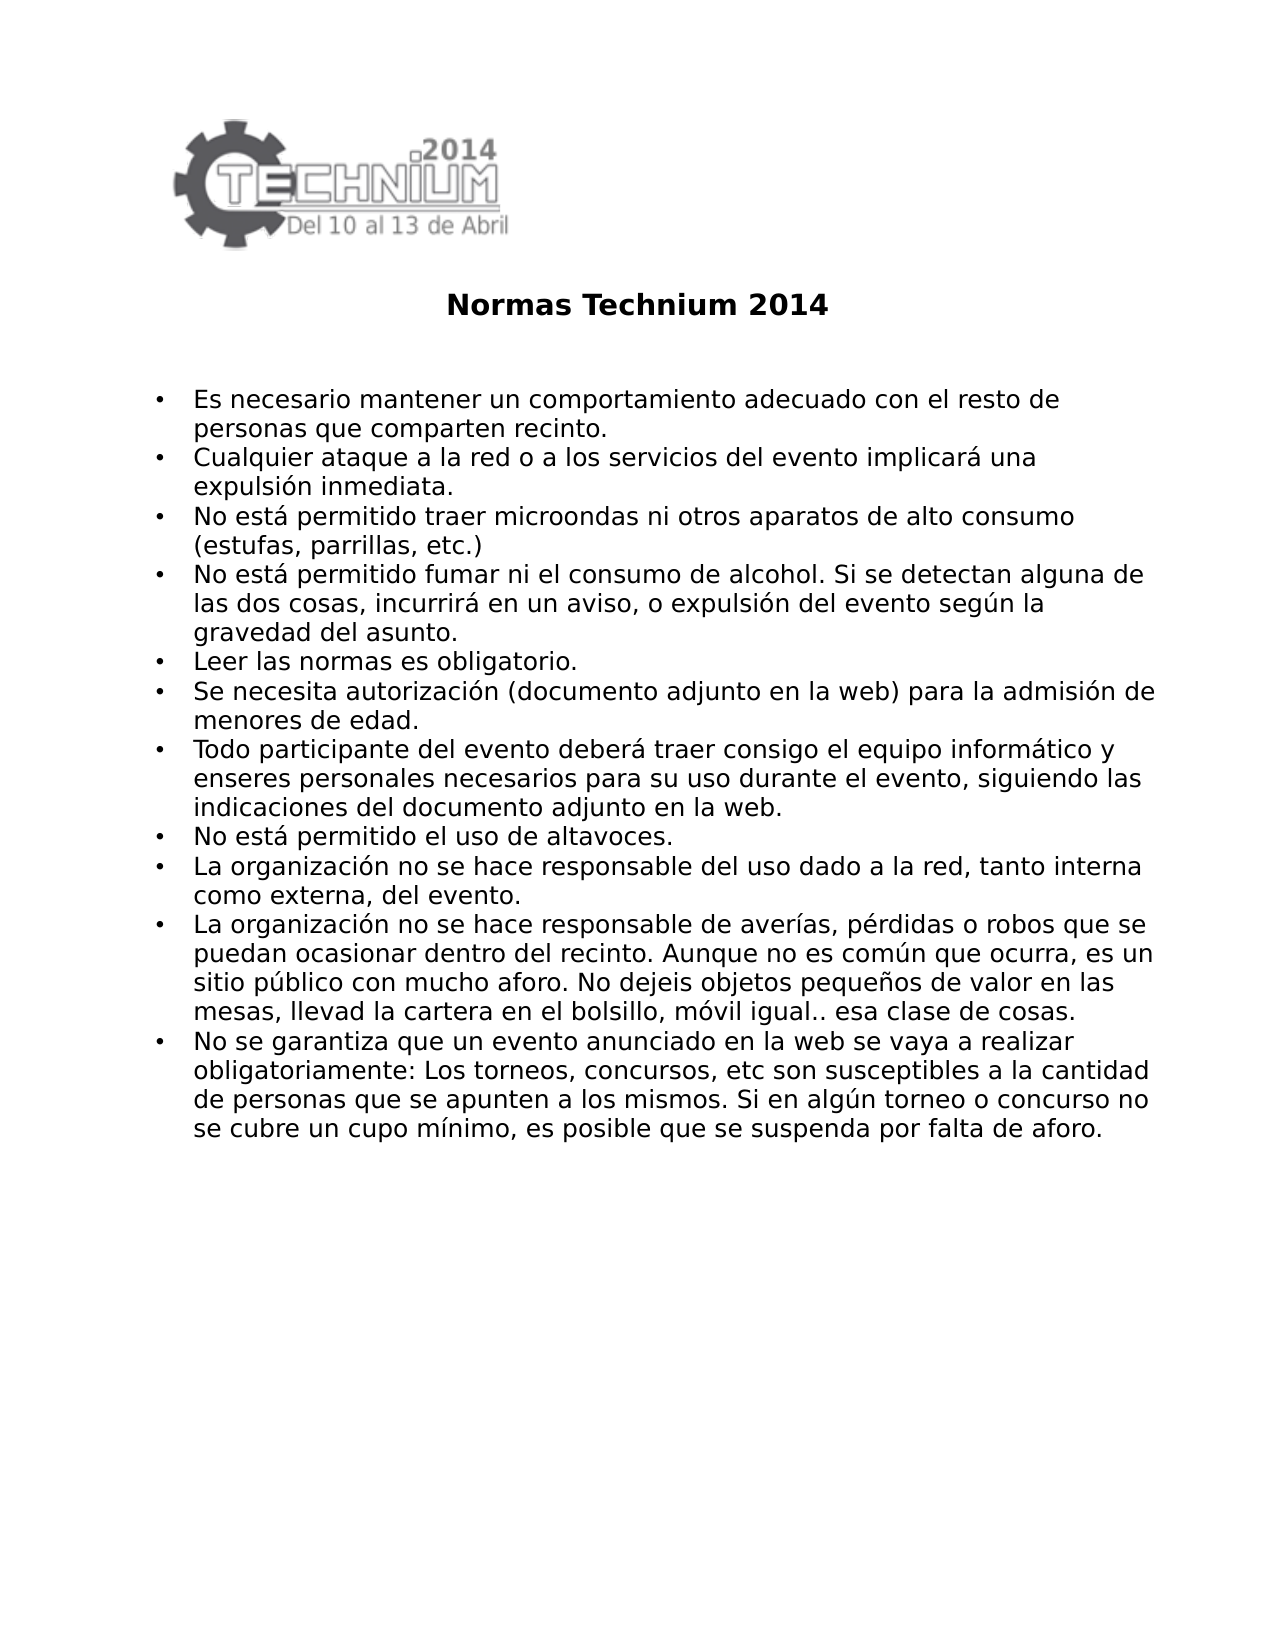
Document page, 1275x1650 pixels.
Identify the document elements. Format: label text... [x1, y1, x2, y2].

list La organización no se hace responsable del uso dado a la red, tanto interna como externa, del evento. [156, 852, 1157, 910]
list Es necesario mantener un comportamiento adecuado con el resto de personas que comparten recinto. [156, 385, 1157, 443]
picture [161, 118, 514, 252]
list Se necesita autorización (documento adjunto en la web) para la admisión de menores de edad. [156, 677, 1157, 735]
list No está permitido el uso de altavoces. [156, 822, 1157, 852]
list La organización no se hace responsable de averías, pérdidas o robos que se puedan ocasionar dentro del recinto. Aunque no es común que ocurra, es un sitio público con mucho aforo. No dejeis objetos pequeños de valor en las mesas, llevad la cartera en el bolsillo, móvil igual.. esa clase de cosas. [156, 910, 1157, 1027]
list No está permitido fumar ni el consumo de alcohol. Si se detectan alguna de las dos cosas, incurrirá en un aviso, o expulsión del evento según la gravedad del asunto. [156, 560, 1157, 647]
list No se garantiza que un evento anunciado en la web se vaya a realizar obligatoriamente: Los torneos, concursos, etc son susceptibles a la cantidad de personas que se apunten a los mismos. Si en algún torneo o concurso no se cubre un cupo mínimo, es posible que se suspenda por falta de aforo. [156, 1027, 1157, 1143]
list Leer las normas es obligatorio. [156, 647, 1157, 677]
list Cualquier ataque a la red o a los servicios del evento implicará una expulsión inmediata. [156, 443, 1157, 502]
text Normas Technium 2014 [118, 288, 1157, 322]
list Todo participante del evento deberá traer consigo el equipo informático y enseres personales necesarios para su uso durante el evento, siguiendo las indicaciones del documento adjunto en la web. [156, 735, 1157, 822]
list No está permitido traer microondas ni otros aparatos de alto consumo (estufas, parrillas, etc.) [156, 502, 1157, 560]
